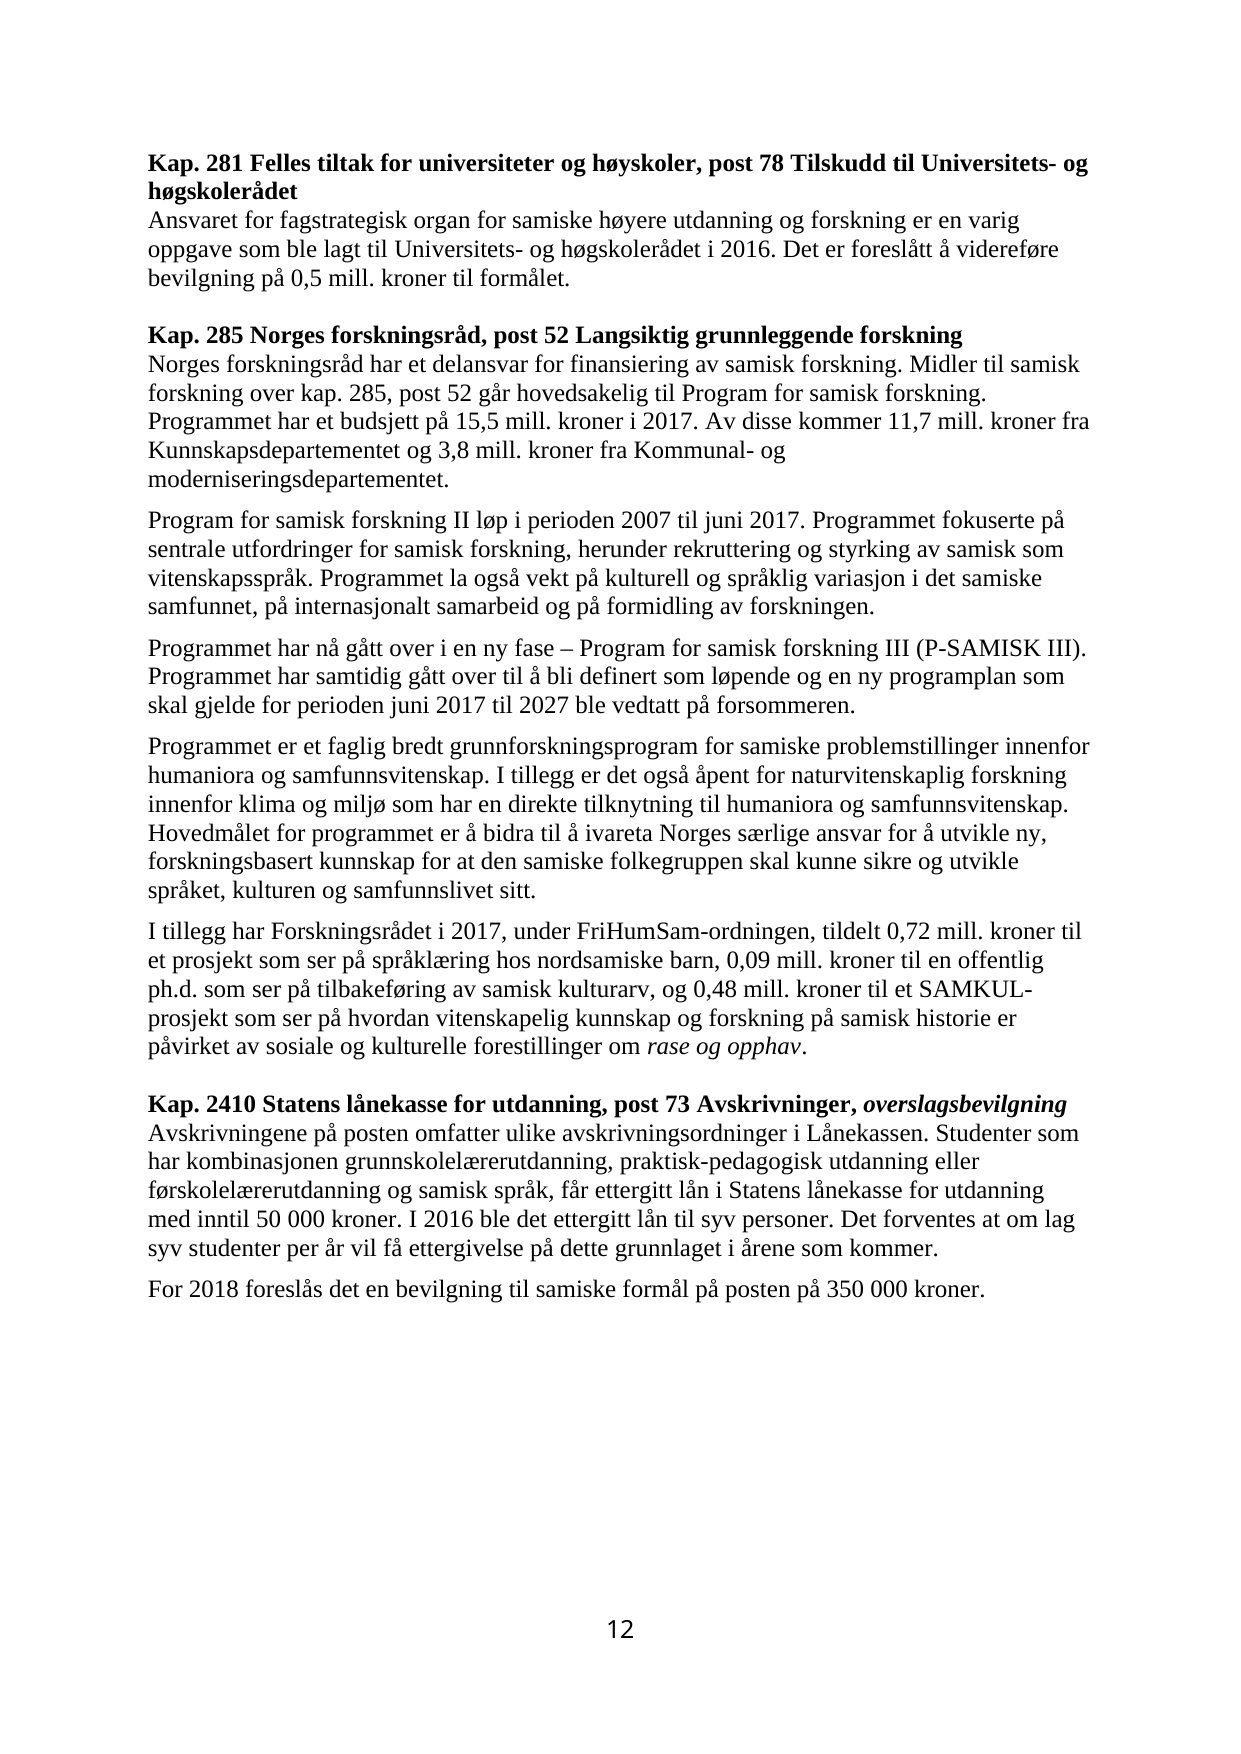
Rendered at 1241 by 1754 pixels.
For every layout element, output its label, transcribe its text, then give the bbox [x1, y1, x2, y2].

text Kap. 285 Norges forskningsråd, post 52 Langsiktig grunnleggende forskning Norges forskningsråd har et delansvar for finansiering av samisk forskning. Midler til samisk forskning over kap. 285, post 52 går hovedsakelig til Program for samisk forskning. Programmet har et budsjett på 15,5 mill. kroner i 2017. Av disse kommer 11,7 mill. kroner fra Kunnskapsdepartementet og 3,8 mill. kroner fra Kommunal- og moderniseringsdepartementet. [148, 320, 1093, 493]
text Kap. 2410 Statens lånekasse for utdanning, post 73 Avskrivninger, overslagsbevilgning Avskrivningene på posten omfatter ulike avskrivningsordninger i Lånekassen. Studenter som har kombinasjonen grunnskolelærerutdanning, praktisk-pedagogisk utdanning eller førskolelærerutdanning og samisk språk, får ettergitt lån i Statens lånekasse for utdanning med inntil 50 000 kroner. I 2016 ble det ettergitt lån til syv personer. Det forventes at om lag syv studenter per år vil få ettergivelse på dette grunnlaget i årene som kommer. [148, 1089, 1093, 1261]
text I tillegg har Forskningsrådet i 2017, under FriHumSam-ordningen, tildelt 0,72 mill. kroner til et prosjekt som ser på språklæring hos nordsamiske barn, 0,09 mill. kroner til en offentlig ph.d. som ser på tilbakeføring av samisk kulturarv, og 0,48 mill. kroner til et SAMKUL-prosjekt som ser på hvordan vitenskapelig kunnskap og forskning på samisk historie er påvirket av sosiale og kulturelle forestillinger om rase og opphav. [148, 916, 1093, 1060]
text For 2018 foreslås det en bevilgning til samiske formål på posten på 350 000 kroner. [148, 1274, 1093, 1303]
text Programmet er et faglig bredt grunnforskningsprogram for samiske problemstillinger innenfor humaniora og samfunnsvitenskap. I tillegg er det også åpent for naturvitenskaplig forskning innenfor klima og miljø som har en direkte tilknytning til humaniora og samfunnsvitenskap. Hovedmålet for programmet er å bidra til å ivareta Norges særlige ansvar for å utvikle ny, forskningsbasert kunnskap for at den samiske folkegruppen skal kunne sikre og utvikle språket, kulturen og samfunnslivet sitt. [148, 731, 1093, 904]
text Kap. 281 Felles tiltak for universiteter og høyskoler, post 78 Tilskudd til Universitets- og høgskolerådet [148, 148, 1093, 205]
text Programmet har nå gått over i en ny fase – Program for samisk forskning III (P-SAMISK III). Programmet har samtidig gått over til å bli definert som løpende og en ny programplan som skal gjelde for perioden juni 2017 til 2027 ble vedtatt på forsommeren. [148, 633, 1093, 719]
text Ansvaret for fagstrategisk organ for samiske høyere utdanning og forskning er en varig oppgave som ble lagt til Universitets- og høgskolerådet i 2016. Det er foreslått å videreføre bevilgning på 0,5 mill. kroner til formålet. [148, 205, 1093, 291]
text Program for samisk forskning II løp i perioden 2007 til juni 2017. Programmet fokuserte på sentrale utfordringer for samisk forskning, herunder rekruttering og styrking av samisk som vitenskapsspråk. Programmet la også vekt på kulturell og språklig variasjon i det samiske samfunnet, på internasjonalt samarbeid og på formidling av forskningen. [148, 505, 1093, 620]
